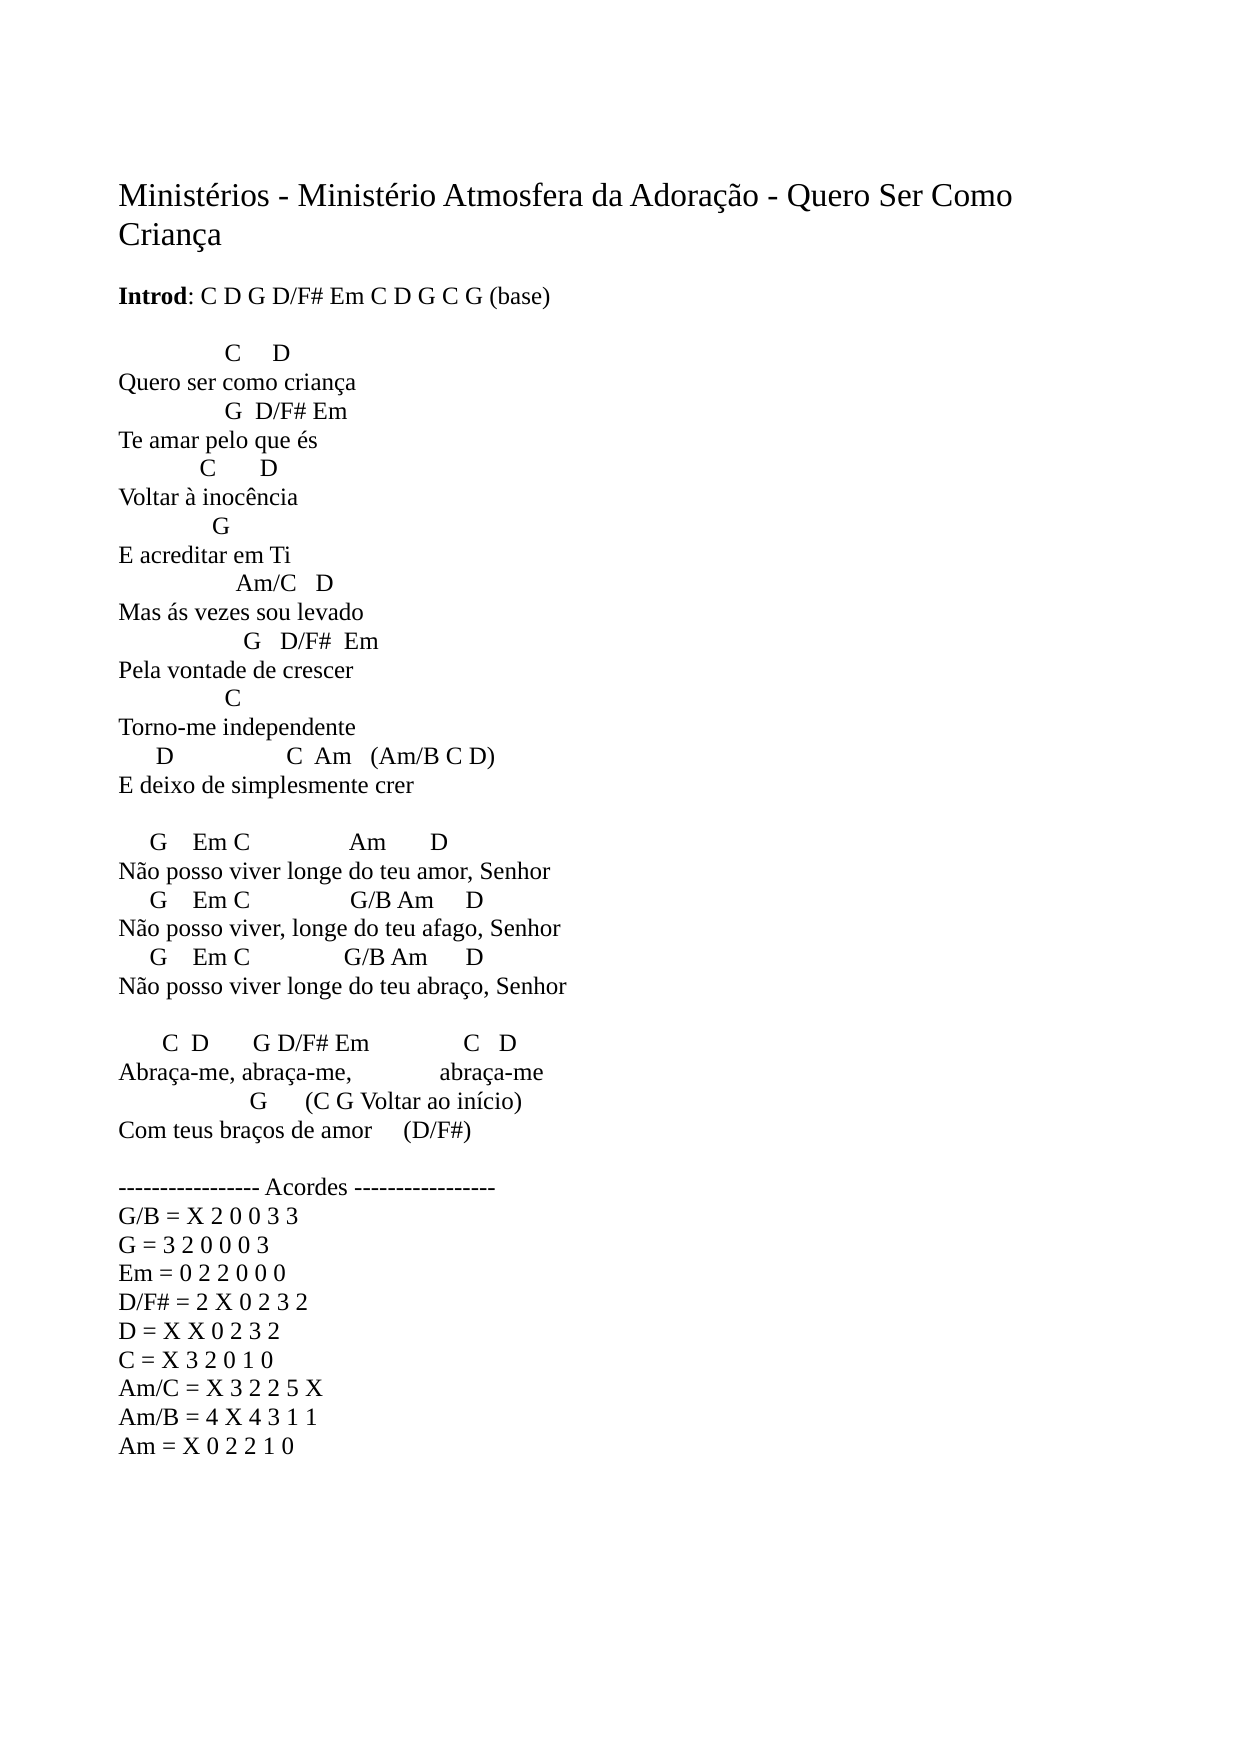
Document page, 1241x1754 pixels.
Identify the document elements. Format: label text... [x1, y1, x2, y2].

text C D [118, 338, 1122, 367]
text G/B = X 2 0 0 3 3 [118, 1201, 1122, 1230]
text C D [118, 453, 1122, 482]
text Mas ás vezes sou levado [118, 597, 1122, 626]
text D = X X 0 2 3 2 [118, 1316, 1122, 1345]
text G [118, 511, 1122, 540]
text ----------------- Acordes ----------------- [118, 1172, 1122, 1201]
text Am/C = X 3 2 2 5 X [118, 1373, 1122, 1402]
text Abraça-me, abraça-me, abraça-me [118, 1057, 1122, 1086]
text Am/C D [118, 568, 1122, 597]
text G D/F# Em [118, 626, 1122, 655]
text Com teus braços de amor (D/F#) [118, 1115, 1122, 1143]
text Am/B = 4 X 4 3 1 1 [118, 1402, 1122, 1431]
text G Em C G/B Am D [118, 942, 1122, 971]
text Am = X 0 2 2 1 0 [118, 1431, 1122, 1460]
text Em = 0 2 2 0 0 0 [118, 1258, 1122, 1287]
text Torno-me independente [118, 712, 1122, 741]
text E deixo de simplesmente crer [118, 770, 1122, 798]
text Voltar à inocência [118, 482, 1122, 511]
text G D/F# Em [118, 396, 1122, 425]
text C = X 3 2 0 1 0 [118, 1345, 1122, 1373]
text D C Am (Am/B C D) [118, 741, 1122, 770]
text Quero ser como criança [118, 367, 1122, 396]
text G = 3 2 0 0 0 3 [118, 1230, 1122, 1258]
text E acreditar em Ti [118, 540, 1122, 568]
text G (C G Voltar ao início) [118, 1086, 1122, 1115]
text C [118, 683, 1122, 712]
text Introd: C D G D/F# Em C D G C G (base) [118, 281, 1122, 310]
text Não posso viver longe do teu abraço, Senhor [118, 971, 1122, 1000]
text Não posso viver, longe do teu afago, Senhor [118, 913, 1122, 942]
text G Em C G/B Am D [118, 885, 1122, 913]
text Ministérios - Ministério Atmosfera da Adoração - Quero Ser Como Criança [118, 176, 1122, 252]
text Não posso viver longe do teu amor, Senhor [118, 856, 1122, 885]
text Pela vontade de crescer [118, 655, 1122, 683]
text D/F# = 2 X 0 2 3 2 [118, 1287, 1122, 1316]
text C D G D/F# Em C D [118, 1028, 1122, 1057]
text Te amar pelo que és [118, 425, 1122, 453]
text G Em C Am D [118, 827, 1122, 856]
